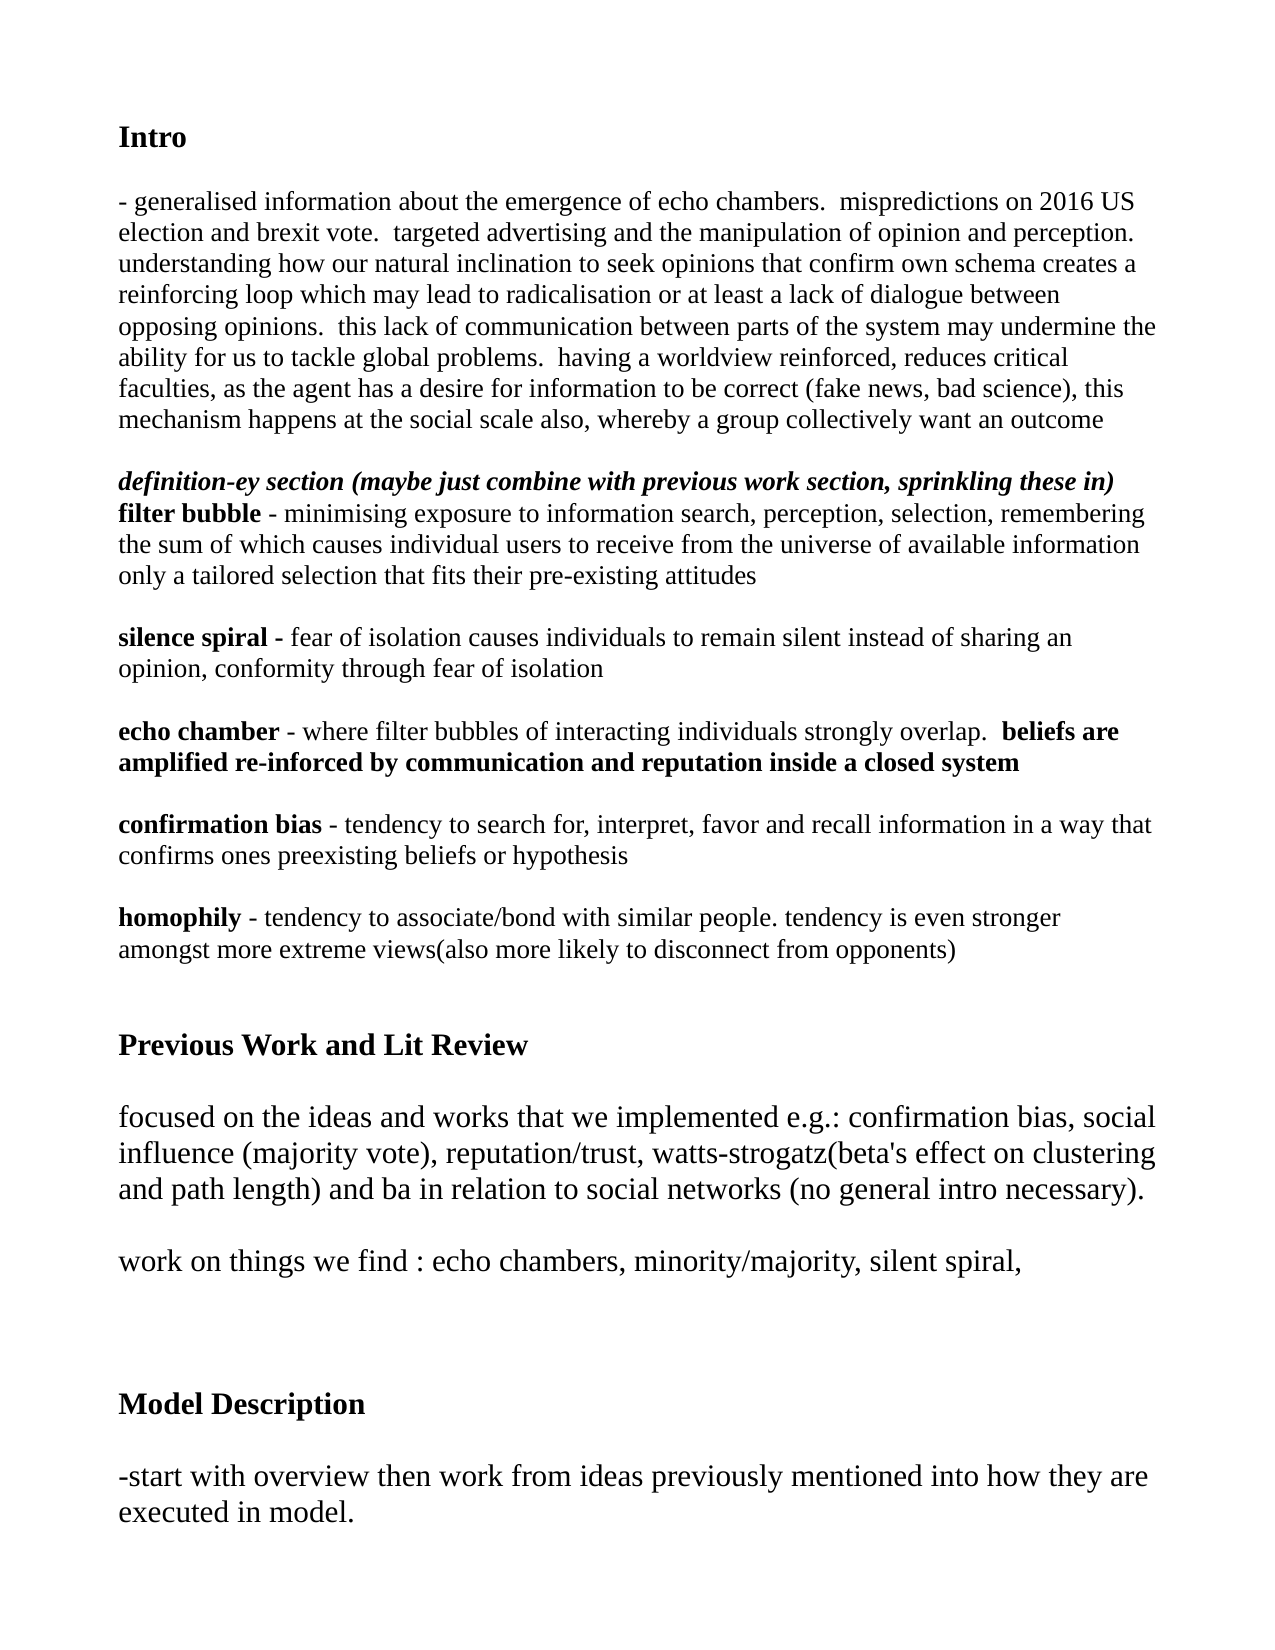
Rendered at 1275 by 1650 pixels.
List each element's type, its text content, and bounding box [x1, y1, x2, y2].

text work on things we find : echo chambers, minority/majority, silent spiral, [118, 1242, 1157, 1278]
text Intro [118, 118, 1157, 154]
text Previous Work and Lit Review [118, 1026, 1157, 1062]
text Model Description [118, 1386, 1157, 1421]
text filter bubble - minimising exposure to information search, perception, selection, remembering the sum of which causes individual users to receive from the universe of available information only a tailored selection that fits their pre-existing attitudes [118, 497, 1157, 590]
text focused on the ideas and works that we implemented e.g.: confirmation bias, social influence (majority vote), reputation/trust, watts-strogatz(beta's effect on clustering and path length) and ba in relation to social networks (no general intro necessary). [118, 1098, 1157, 1206]
text echo chamber - where filter bubbles of interacting individuals strongly overlap. beliefs are amplified re-inforced by communication and reputation inside a closed system [118, 715, 1157, 777]
text homophily - tendency to associate/bond with similar people. tendency is even stronger amongst more extreme views(also more likely to disconnect from opponents) [118, 902, 1157, 964]
text definition-ey section (maybe just combine with previous work section, sprinkling these in) [118, 466, 1157, 497]
text - generalised information about the emergence of echo chambers. mispredictions on 2016 US election and brexit vote. targeted advertising and the manipulation of opinion and perception. understanding how our natural inclination to seek opinions that confirm own schema creates a reinforcing loop which may lead to radicalisation or at least a lack of dialogue between opposing opinions. this lack of communication between parts of the system may undermine the ability for us to tackle global problems. having a worldview reinforced, reduces critical faculties, as the agent has a desire for information to be correct (fake news, bad science), this mechanism happens at the social scale also, whereby a group collectively want an outcome [118, 185, 1157, 434]
text confirmation bias - tendency to search for, interpret, favor and recall information in a way that confirms ones preexisting beliefs or hypothesis [118, 808, 1157, 870]
text silence spiral - fear of isolation causes individuals to remain silent instead of sharing an opinion, conformity through fear of isolation [118, 621, 1157, 683]
text -start with overview then work from ideas previously mentioned into how they are executed in model. [118, 1457, 1157, 1529]
